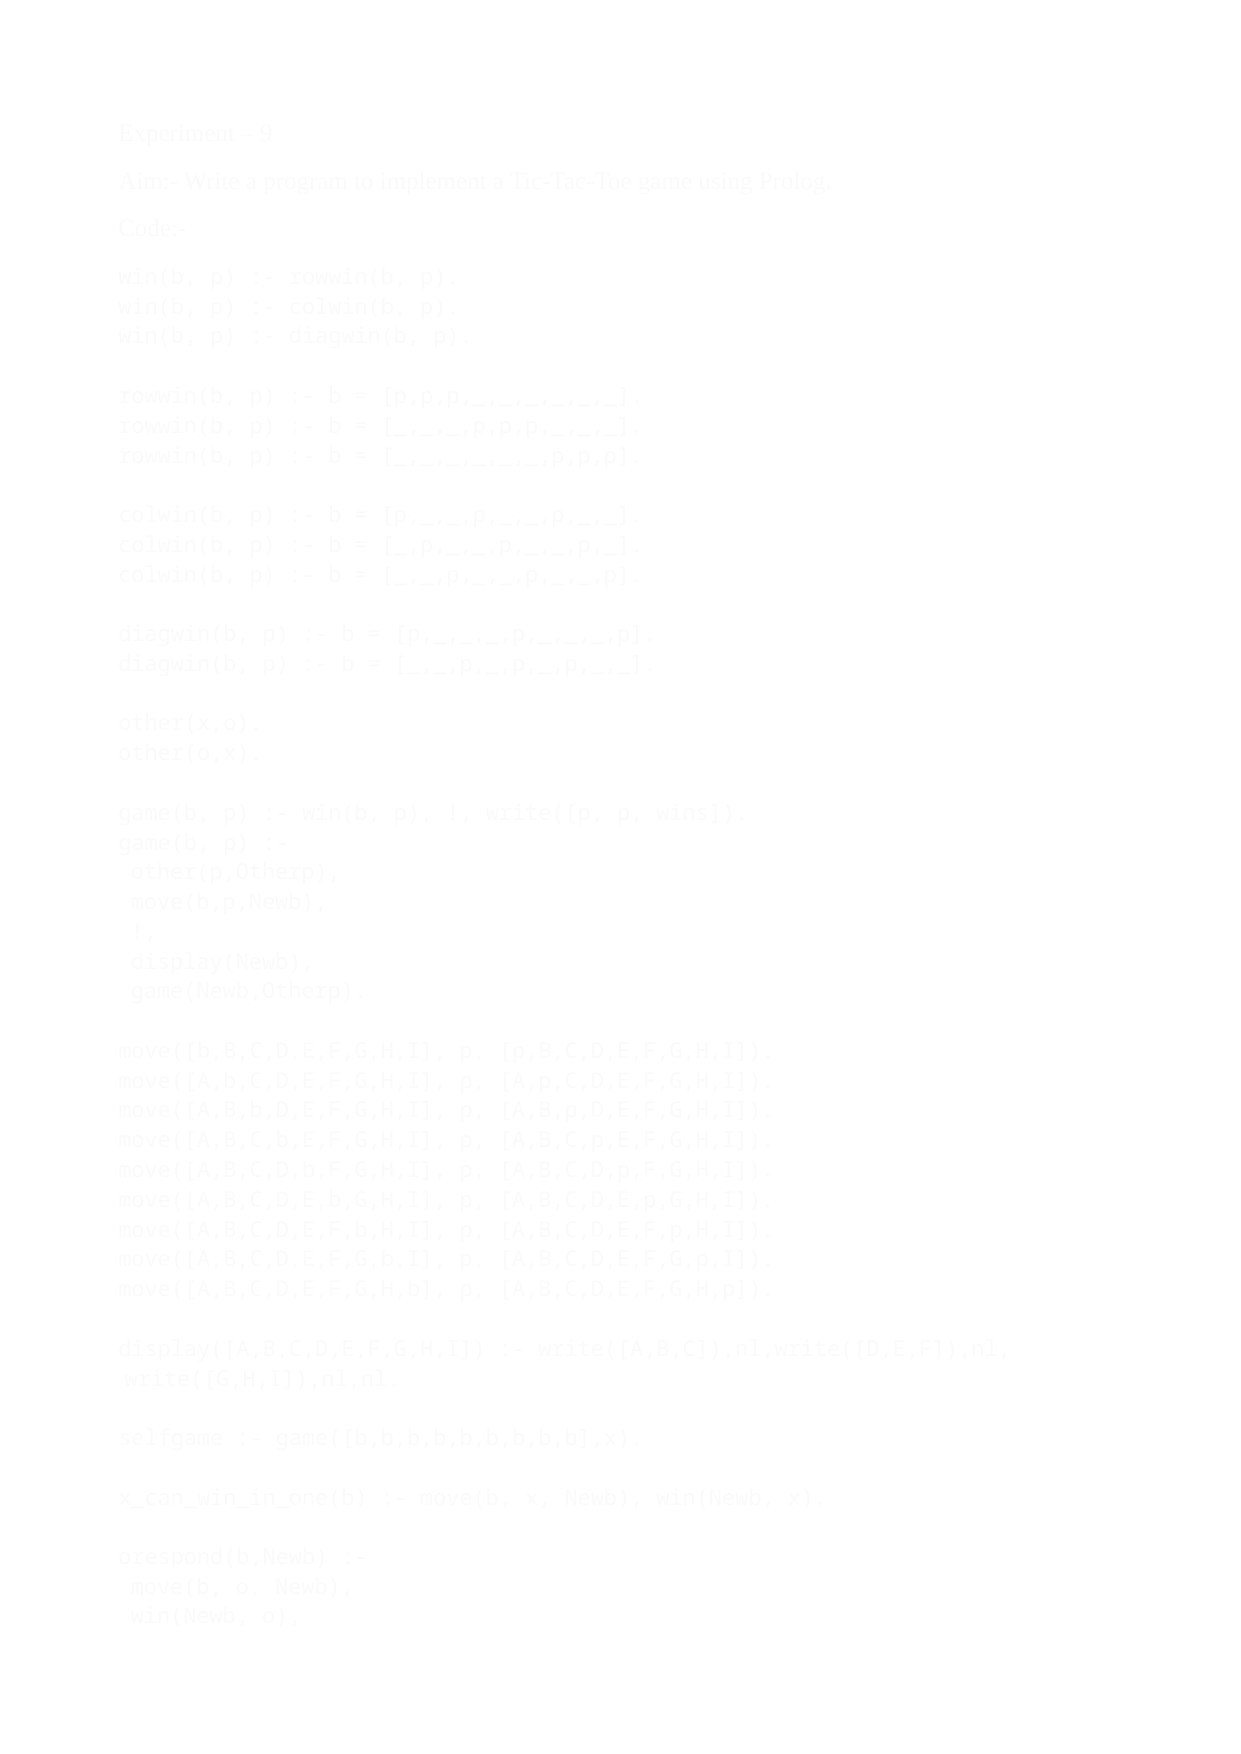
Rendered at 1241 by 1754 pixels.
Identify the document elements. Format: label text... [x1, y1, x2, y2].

text move(b,p,Newb), [118, 886, 1122, 916]
text win(b, p) :- colwin(b, p). [118, 291, 1122, 321]
text display([A,B,C,D,E,F,G,H,I]) :- write([A,B,C]),nl,write([D,E,F]),nl, [118, 1333, 1122, 1362]
text selfgame :- game([b,b,b,b,b,b,b,b,b],x). [118, 1422, 1122, 1452]
text diagwin(b, p) :- b = [_,_,p,_,p,_,p,_,_]. [118, 648, 1122, 678]
text !, [118, 916, 1122, 946]
text orespond(b,Newb) :- [118, 1541, 1122, 1571]
text move([b,B,C,D,E,F,G,H,I], p, [p,B,C,D,E,F,G,H,I]). [118, 1035, 1122, 1065]
text win(b, p) :- rowwin(b, p). [118, 261, 1122, 291]
text x_can_win_in_one(b) :- move(b, x, Newb), win(Newb, x). [118, 1481, 1122, 1511]
text write([G,H,I]),nl,nl. [118, 1362, 1122, 1392]
text Code:- [118, 213, 1122, 242]
text game(b, p) :- win(b, p), !, write([p, p, wins]). [118, 797, 1122, 826]
text move([A,B,b,D,E,F,G,H,I], p, [A,B,p,D,E,F,G,H,I]). [118, 1094, 1122, 1124]
text game(Newb,Otherp). [118, 975, 1122, 1005]
text rowwin(b, p) :- b = [p,p,p,_,_,_,_,_,_]. [118, 380, 1122, 410]
text diagwin(b, p) :- b = [p,_,_,_,p,_,_,_,p]. [118, 618, 1122, 648]
text Aim:- Write a program to implement a Tic-Tac-Toe game using Prolog. [118, 166, 1122, 194]
text win(b, p) :- diagwin(b, p). [118, 321, 1122, 350]
text move([A,B,C,D,b,F,G,H,I], p, [A,B,C,D,p,F,G,H,I]). [118, 1154, 1122, 1184]
text move([A,B,C,D,E,F,G,H,b], p, [A,B,C,D,E,F,G,H,p]). [118, 1273, 1122, 1303]
text move([A,b,C,D,E,F,G,H,I], p, [A,p,C,D,E,F,G,H,I]). [118, 1065, 1122, 1094]
text move([A,B,C,D,E,b,G,H,I], p, [A,B,C,D,E,p,G,H,I]). [118, 1184, 1122, 1214]
text display(Newb), [118, 946, 1122, 975]
text colwin(b, p) :- b = [p,_,_,p,_,_,p,_,_]. [118, 499, 1122, 529]
text other(x,o). [118, 707, 1122, 737]
text rowwin(b, p) :- b = [_,_,_,_,_,_,p,p,p]. [118, 439, 1122, 469]
text other(p,Otherp), [118, 856, 1122, 886]
text move([A,B,C,D,E,F,G,b,I], p, [A,B,C,D,E,F,G,p,I]). [118, 1243, 1122, 1273]
text move(b, o, Newb), [118, 1571, 1122, 1601]
text move([A,B,C,D,E,F,b,H,I], p, [A,B,C,D,E,F,p,H,I]). [118, 1214, 1122, 1243]
text colwin(b, p) :- b = [_,_,p,_,_,p,_,_,p]. [118, 559, 1122, 588]
text other(o,x). [118, 737, 1122, 767]
text game(b, p) :- [118, 826, 1122, 856]
text win(Newb, o), [118, 1601, 1122, 1630]
text rowwin(b, p) :- b = [_,_,_,p,p,p,_,_,_]. [118, 410, 1122, 439]
text move([A,B,C,b,E,F,G,H,I], p, [A,B,C,p,E,F,G,H,I]). [118, 1124, 1122, 1154]
text Experiment – 9 [118, 118, 1122, 147]
text colwin(b, p) :- b = [_,p,_,_,p,_,_,p,_]. [118, 529, 1122, 559]
